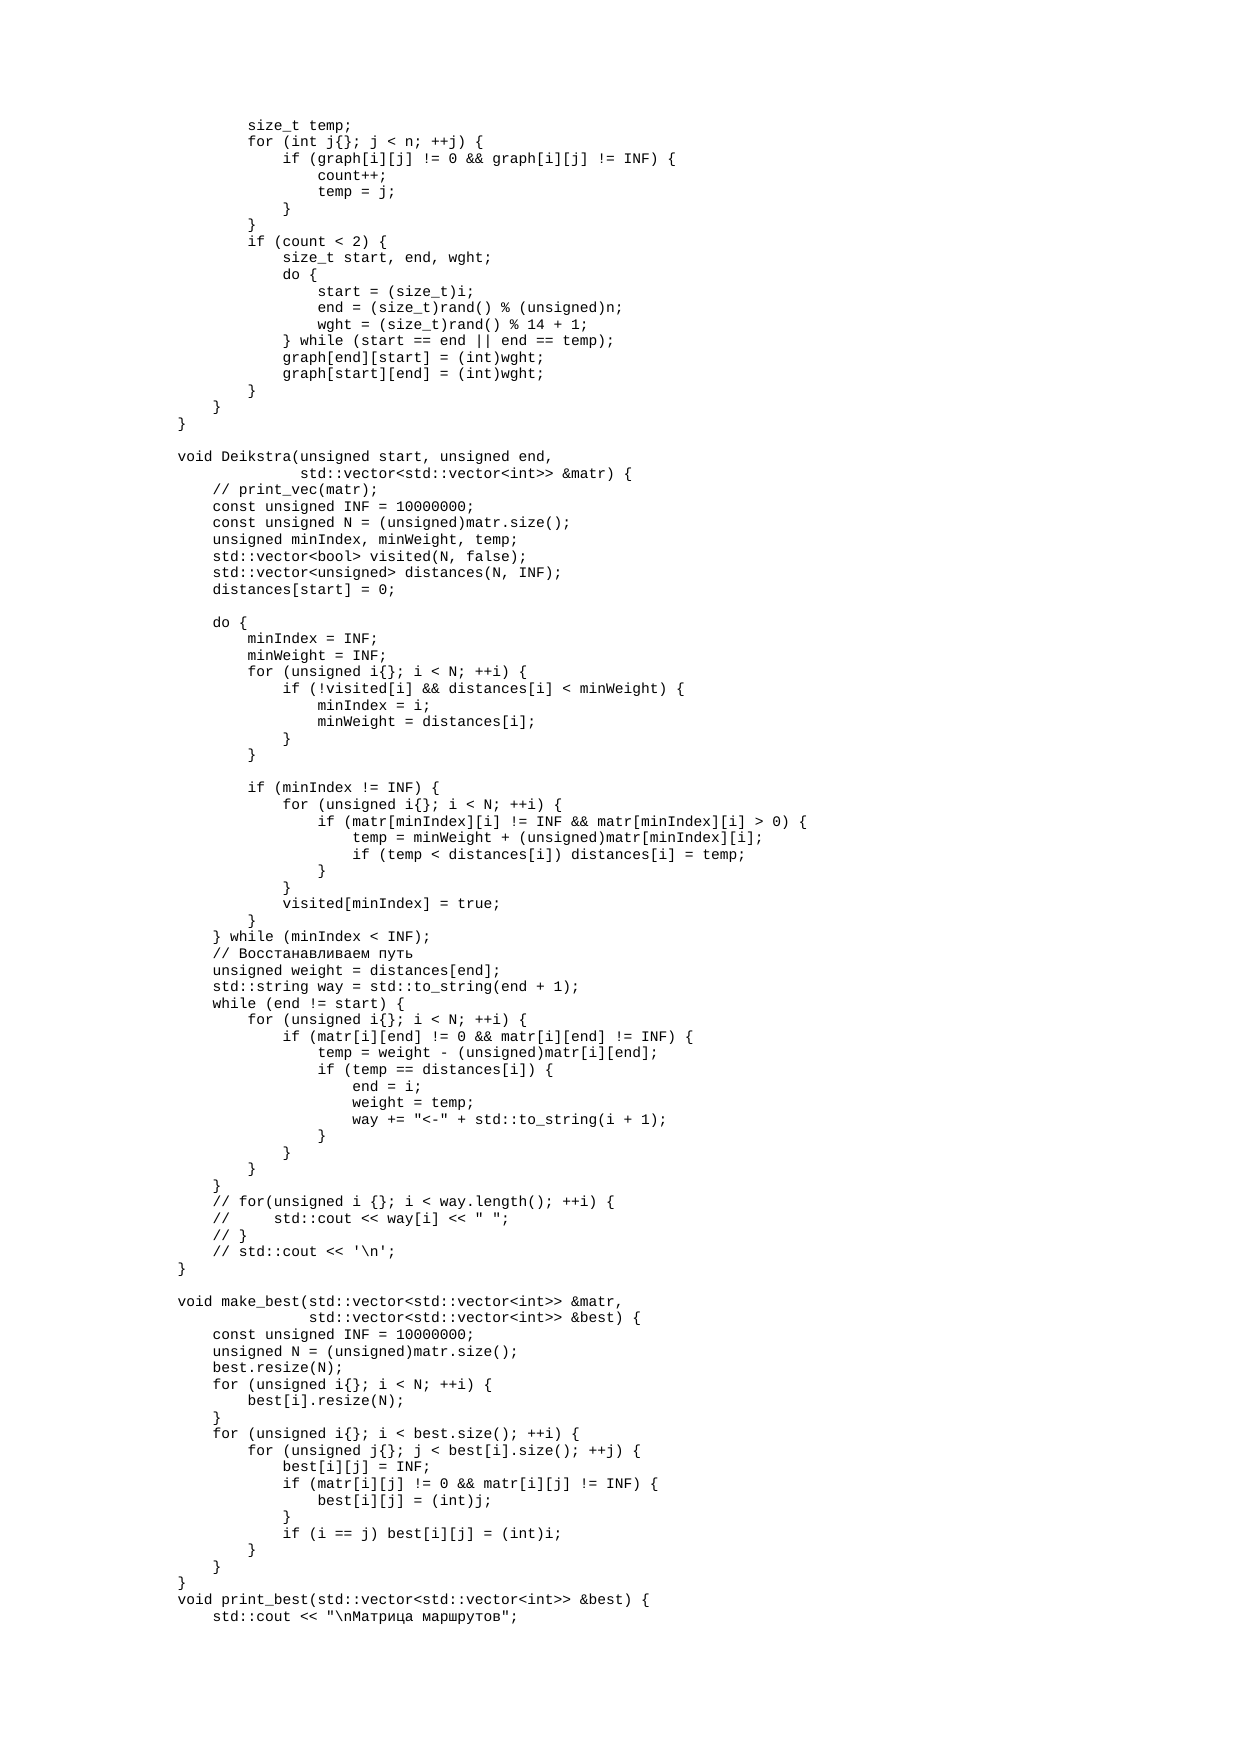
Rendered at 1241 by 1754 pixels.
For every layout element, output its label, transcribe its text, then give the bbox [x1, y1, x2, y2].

text if (temp == distances[i]) { [177, 1062, 1152, 1079]
text best[i].resize(N); [177, 1393, 1152, 1410]
text if (matr[i][end] != 0 && matr[i][end] != INF) { [177, 1029, 1152, 1046]
text std::vector<unsigned> distances(N, INF); [177, 565, 1152, 582]
text distances[start] = 0; [177, 582, 1152, 598]
text wght = (size_t)rand() % 14 + 1; [177, 317, 1152, 333]
text std::vector<bool> visited(N, false); [177, 549, 1152, 565]
text } [177, 1145, 1152, 1162]
text for (int j{}; j < n; ++j) { [177, 135, 1152, 151]
text // print_vec(matr); [177, 482, 1152, 499]
text // std::cout << '\n'; [177, 1244, 1152, 1261]
text } [177, 383, 1152, 400]
text best[i][j] = (int)j; [177, 1493, 1152, 1509]
text graph[end][start] = (int)wght; [177, 350, 1152, 367]
text for (unsigned j{}; j < best[i].size(); ++j) { [177, 1443, 1152, 1460]
text way += "<-" + std::to_string(i + 1); [177, 1112, 1152, 1128]
text graph[start][end] = (int)wght; [177, 367, 1152, 383]
text end = i; [177, 1079, 1152, 1095]
text size_t temp; [177, 118, 1152, 135]
text const unsigned INF = 10000000; [177, 1327, 1152, 1344]
text // Восстанавливаем путь [177, 946, 1152, 963]
text temp = minWeight + (unsigned)matr[minIndex][i]; [177, 830, 1152, 847]
text } [177, 880, 1152, 897]
text minIndex = i; [177, 698, 1152, 714]
text if (i == j) best[i][j] = (int)i; [177, 1526, 1152, 1542]
text minWeight = INF; [177, 648, 1152, 665]
text minWeight = distances[i]; [177, 714, 1152, 731]
text for (unsigned i{}; i < N; ++i) { [177, 665, 1152, 681]
text if (!visited[i] && distances[i] < minWeight) { [177, 681, 1152, 698]
text } [177, 1261, 1152, 1277]
text } [177, 747, 1152, 764]
text unsigned minIndex, minWeight, temp; [177, 532, 1152, 549]
text } [177, 913, 1152, 930]
text } [177, 731, 1152, 747]
text std::string way = std::to_string(end + 1); [177, 979, 1152, 996]
text } while (start == end || end == temp); [177, 333, 1152, 350]
text // for(unsigned i {}; i < way.length(); ++i) { [177, 1195, 1152, 1211]
text best[i][j] = INF; [177, 1460, 1152, 1476]
text if (matr[i][j] != 0 && matr[i][j] != INF) { [177, 1476, 1152, 1493]
text } [177, 416, 1152, 433]
text for (unsigned i{}; i < N; ++i) { [177, 1012, 1152, 1029]
text std::vector<std::vector<int>> &matr) { [177, 466, 1152, 482]
text unsigned weight = distances[end]; [177, 963, 1152, 979]
text if (graph[i][j] != 0 && graph[i][j] != INF) { [177, 151, 1152, 168]
text const unsigned INF = 10000000; [177, 499, 1152, 516]
text } [177, 1576, 1152, 1592]
text const unsigned N = (unsigned)matr.size(); [177, 516, 1152, 532]
text std::vector<std::vector<int>> &best) { [177, 1311, 1152, 1327]
text // std::cout << way[i] << " "; [177, 1211, 1152, 1228]
text for (unsigned i{}; i < best.size(); ++i) { [177, 1427, 1152, 1443]
text weight = temp; [177, 1095, 1152, 1112]
text do { [177, 615, 1152, 632]
text unsigned N = (unsigned)matr.size(); [177, 1344, 1152, 1360]
text if (count < 2) { [177, 234, 1152, 251]
text end = (size_t)rand() % (unsigned)n; [177, 300, 1152, 317]
text best.resize(N); [177, 1360, 1152, 1377]
text // } [177, 1228, 1152, 1244]
text } [177, 1559, 1152, 1576]
text temp = weight - (unsigned)matr[i][end]; [177, 1046, 1152, 1062]
text temp = j; [177, 184, 1152, 201]
text } [177, 863, 1152, 880]
text } [177, 1509, 1152, 1526]
text } [177, 1542, 1152, 1559]
text } [177, 400, 1152, 416]
text } [177, 201, 1152, 217]
text } [177, 1178, 1152, 1195]
text void make_best(std::vector<std::vector<int>> &matr, [177, 1294, 1152, 1311]
text } [177, 1128, 1152, 1145]
text if (temp < distances[i]) distances[i] = temp; [177, 847, 1152, 863]
text size_t start, end, wght; [177, 251, 1152, 267]
text do { [177, 267, 1152, 284]
text } [177, 1410, 1152, 1427]
text for (unsigned i{}; i < N; ++i) { [177, 1377, 1152, 1393]
text } [177, 1162, 1152, 1178]
text count++; [177, 168, 1152, 184]
text start = (size_t)i; [177, 284, 1152, 300]
text } while (minIndex < INF); [177, 930, 1152, 946]
text for (unsigned i{}; i < N; ++i) { [177, 797, 1152, 814]
text void print_best(std::vector<std::vector<int>> &best) { [177, 1592, 1152, 1609]
text std::cout << "\nМатрица маршрутов"; [177, 1609, 1152, 1625]
text void Deikstra(unsigned start, unsigned end, [177, 449, 1152, 466]
text if (minIndex != INF) { [177, 781, 1152, 797]
text while (end != start) { [177, 996, 1152, 1012]
text } [177, 217, 1152, 234]
text visited[minIndex] = true; [177, 897, 1152, 913]
text minIndex = INF; [177, 632, 1152, 648]
text if (matr[minIndex][i] != INF && matr[minIndex][i] > 0) { [177, 814, 1152, 830]
